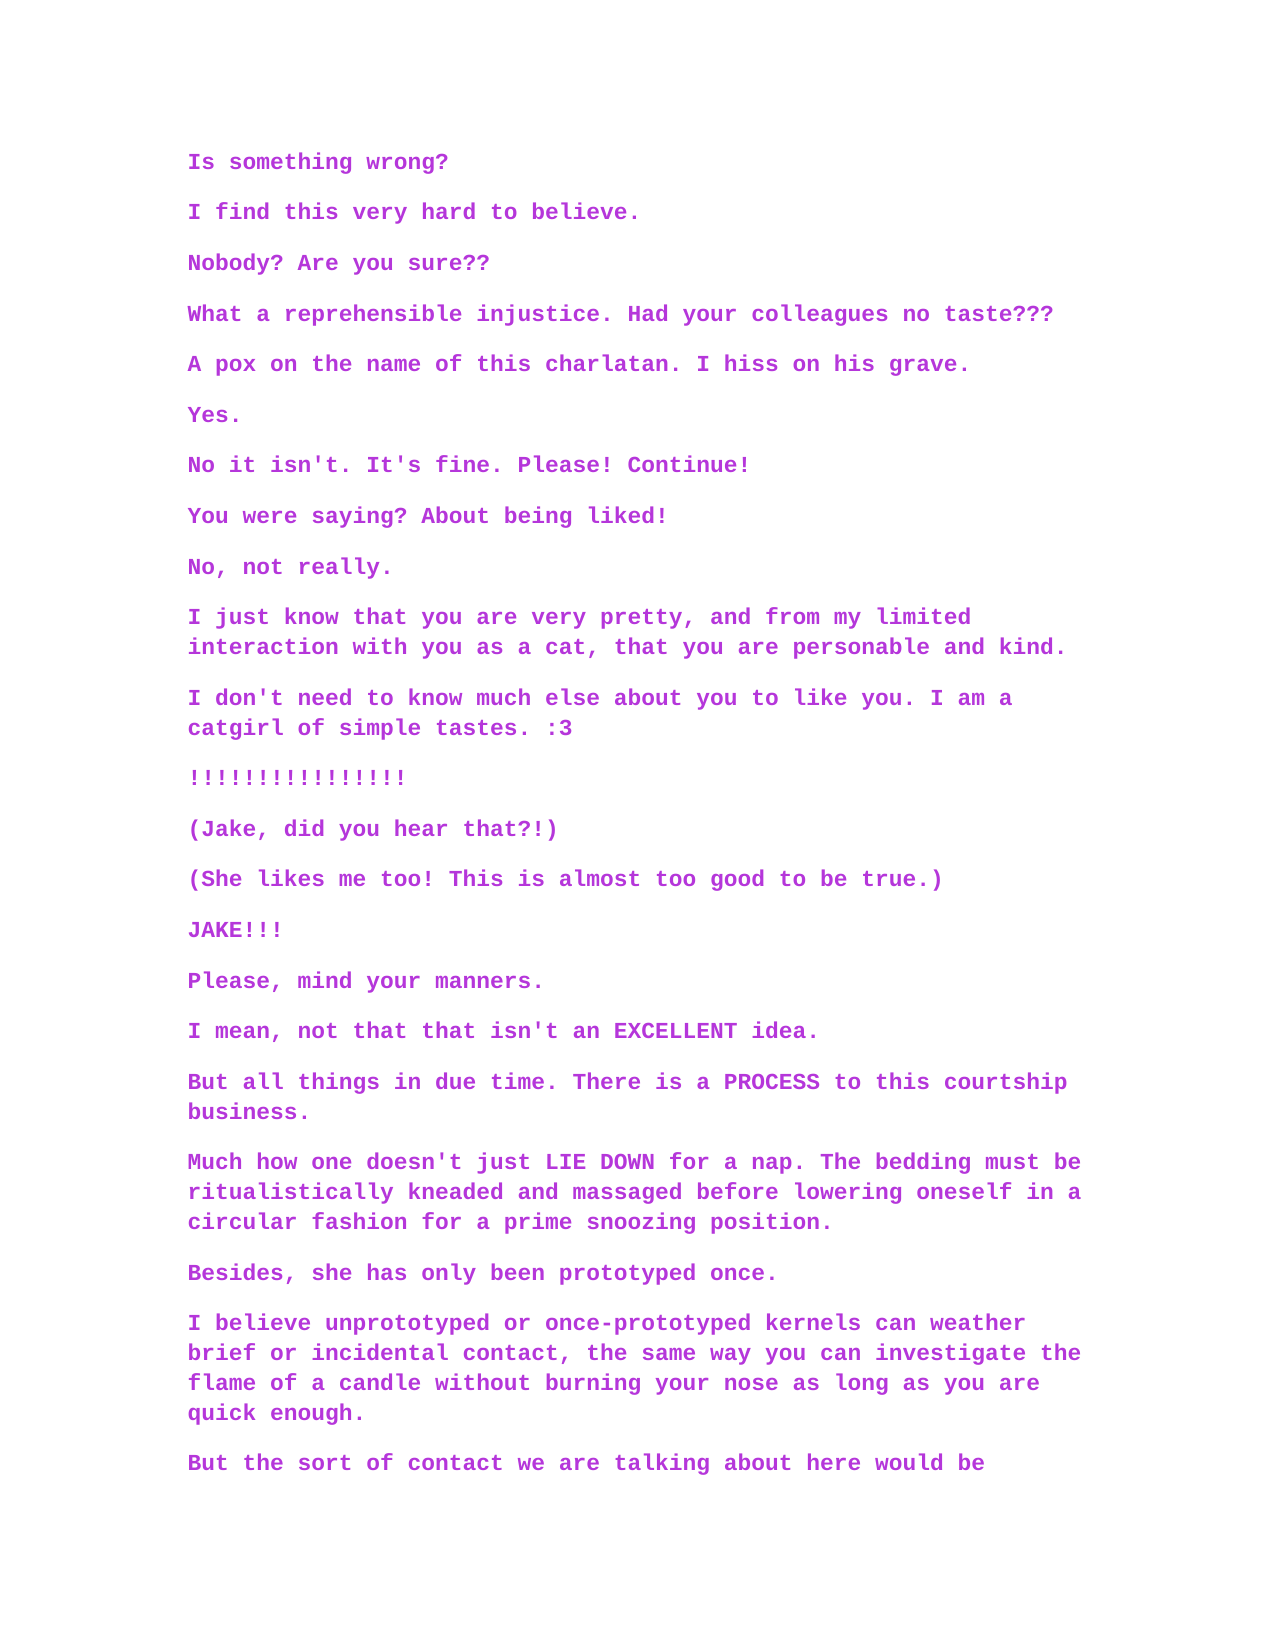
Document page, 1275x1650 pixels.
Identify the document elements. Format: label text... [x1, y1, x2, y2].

text Much how one doesn't just LIE DOWN for a nap. The bedding must be ritualistically kneaded and massaged before lowering oneself in a circular fashion for a prime snoozing position. [187, 1151, 1087, 1236]
text No, not really. [187, 555, 1087, 581]
text What a reprehensible injustice. Had your colleagues no taste??? [187, 302, 1087, 328]
text !!!!!!!!!!!!!!!! [187, 766, 1087, 792]
text Besides, she has only been prototyped once. [187, 1261, 1087, 1287]
text JAKE!!! [187, 918, 1087, 944]
text I just know that you are very pretty, and from my limited interaction with you as a cat, that you are personable and kind. [187, 606, 1087, 661]
text But the sort of contact we are talking about here would be [187, 1451, 1087, 1477]
text No it isn't. It's fine. Please! Continue! [187, 454, 1087, 480]
text I mean, not that that isn't an EXCELLENT idea. [187, 1019, 1087, 1046]
text I believe unprototyped or once-prototyped kernels can weather brief or incidental contact, the same way you can investigate the flame of a candle without burning your nose as long as you are quick enough. [187, 1311, 1087, 1427]
text You were saying? About being liked! [187, 504, 1087, 530]
text Is something wrong? [187, 150, 1087, 176]
text (Jake, did you hear that?!) [187, 817, 1087, 843]
text Yes. [187, 403, 1087, 429]
text (She likes me too! This is almost too good to be true.) [187, 868, 1087, 894]
text Please, mind your manners. [187, 969, 1087, 995]
text Nobody? Are you sure?? [187, 251, 1087, 277]
text I find this very hard to believe. [187, 201, 1087, 227]
text A pox on the name of this charlatan. I hiss on his grave. [187, 352, 1087, 378]
text I don't need to know much else about you to like you. I am a catgirl of simple tastes. :3 [187, 686, 1087, 742]
text But all things in due time. There is a PROCESS to this courtship business. [187, 1070, 1087, 1126]
